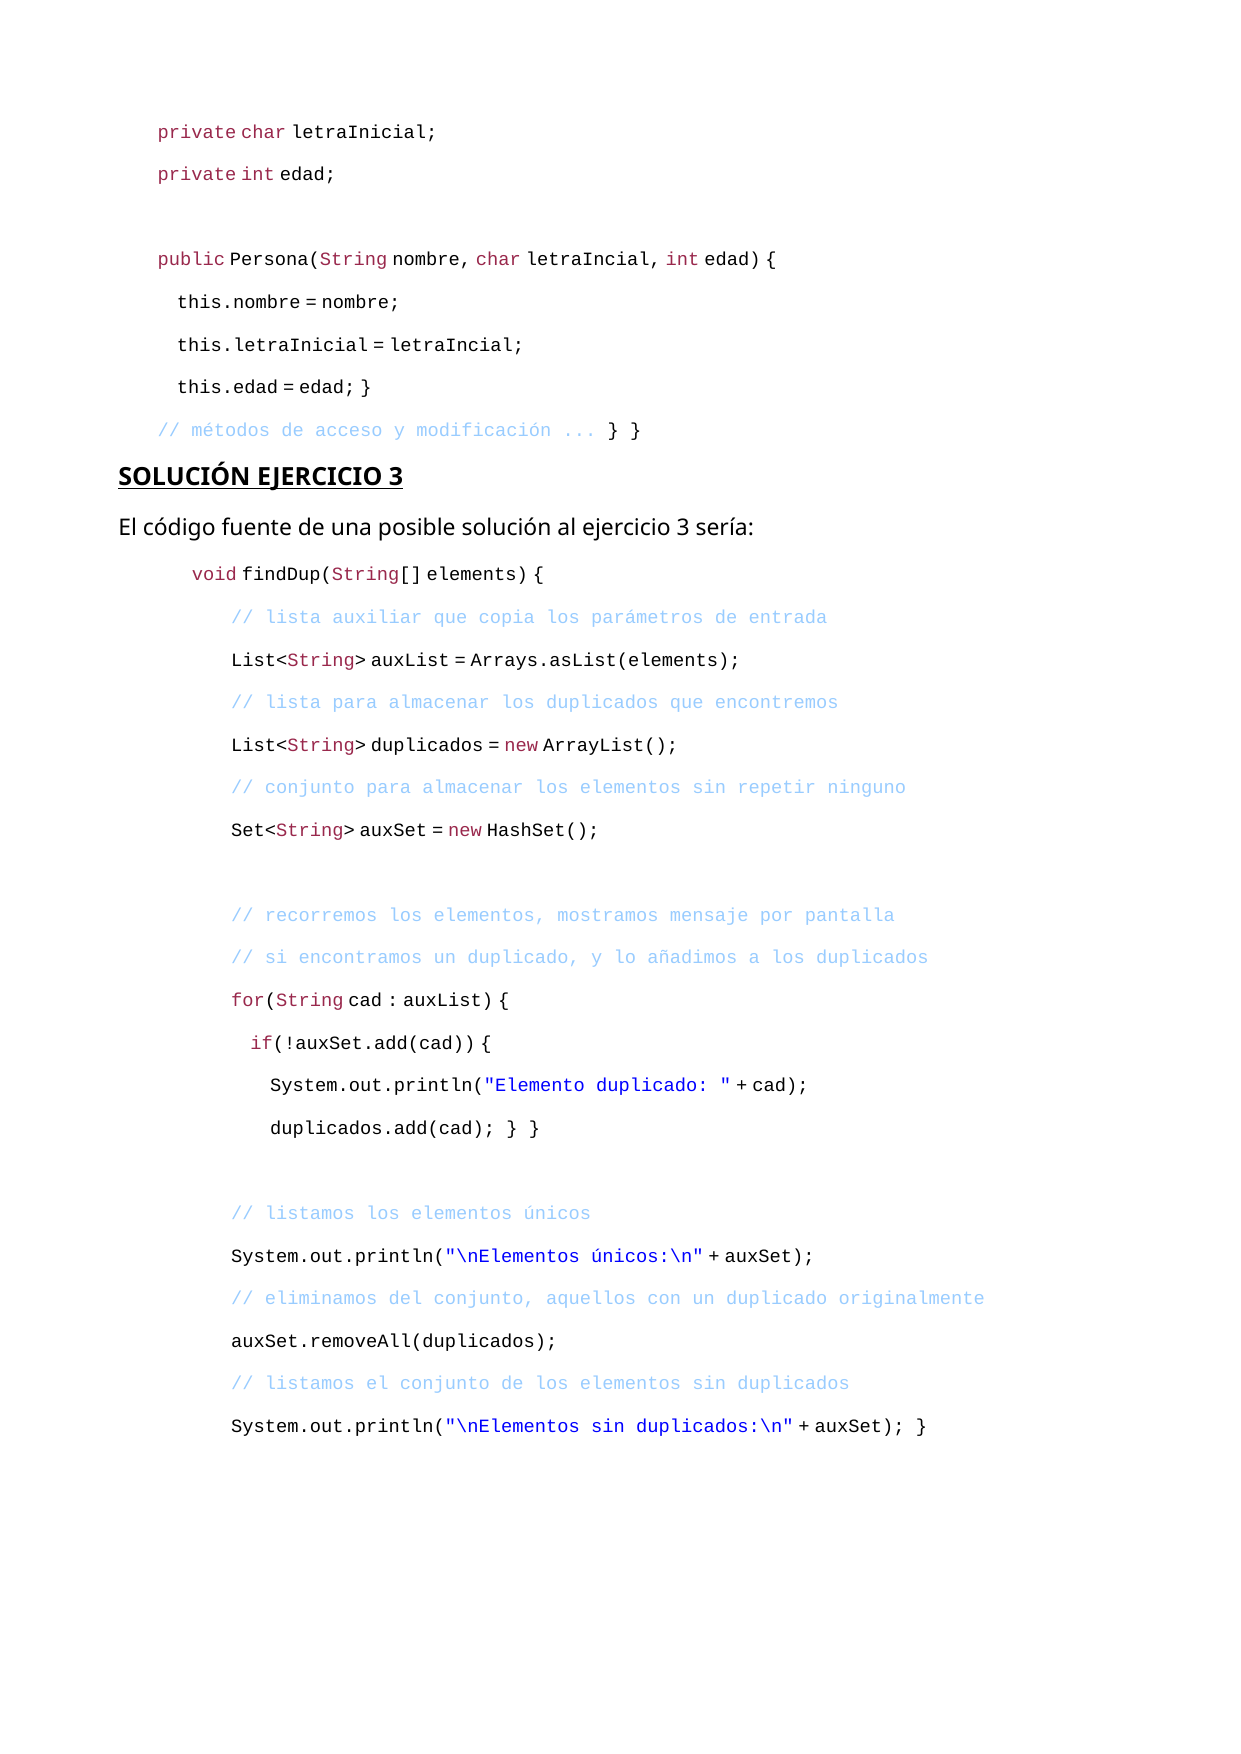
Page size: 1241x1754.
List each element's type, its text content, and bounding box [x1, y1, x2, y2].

text // lista auxiliar que copia los parámetros de entrada [192, 603, 1122, 629]
text this.letraInicial = letraIncial; [118, 331, 1122, 357]
text El código fuente de una posible solución al ejercicio 3 sería: [118, 511, 1122, 543]
text System.out.println("Elemento duplicado: " + cad); [192, 1072, 1122, 1097]
text List<String> auxList = Arrays.asList(elements); [192, 646, 1122, 672]
text List<String> duplicados = new ArrayList(); [192, 731, 1122, 757]
text public Persona(String nombre, char letraIncial, int edad) { [118, 246, 1122, 271]
text private int edad; [118, 161, 1122, 186]
text // listamos los elementos únicos [192, 1199, 1122, 1225]
text // si encontramos un duplicado, y lo añadimos a los duplicados [192, 944, 1122, 969]
text this.nombre = nombre; [118, 288, 1122, 314]
text duplicados.add(cad); } } [192, 1114, 1122, 1140]
text if(!auxSet.add(cad)) { [192, 1029, 1122, 1055]
text this.edad = edad; } [118, 373, 1122, 399]
text for(String cad : auxList) { [192, 986, 1122, 1012]
text auxSet.removeAll(duplicados); [192, 1327, 1122, 1353]
text // lista para almacenar los duplicados que encontremos [192, 688, 1122, 714]
text // eliminamos del conjunto, aquellos con un duplicado originalmente [192, 1284, 1122, 1310]
text void findDup(String[] elements) { [192, 561, 1122, 586]
text // recorremos los elementos, mostramos mensaje por pantalla [192, 901, 1122, 927]
text System.out.println("\nElementos únicos:\n" + auxSet); [192, 1242, 1122, 1268]
text System.out.println("\nElementos sin duplicados:\n" + auxSet); } [192, 1412, 1122, 1438]
text private char letraInicial; [118, 118, 1122, 144]
text // métodos de acceso y modificación ... } } [118, 416, 1122, 442]
text // listamos el conjunto de los elementos sin duplicados [192, 1370, 1122, 1395]
text // conjunto para almacenar los elementos sin repetir ninguno [192, 774, 1122, 799]
text Set<String> auxSet = new HashSet(); [192, 816, 1122, 842]
text SOLUCIÓN EJERCICIO 3 [118, 459, 1122, 493]
